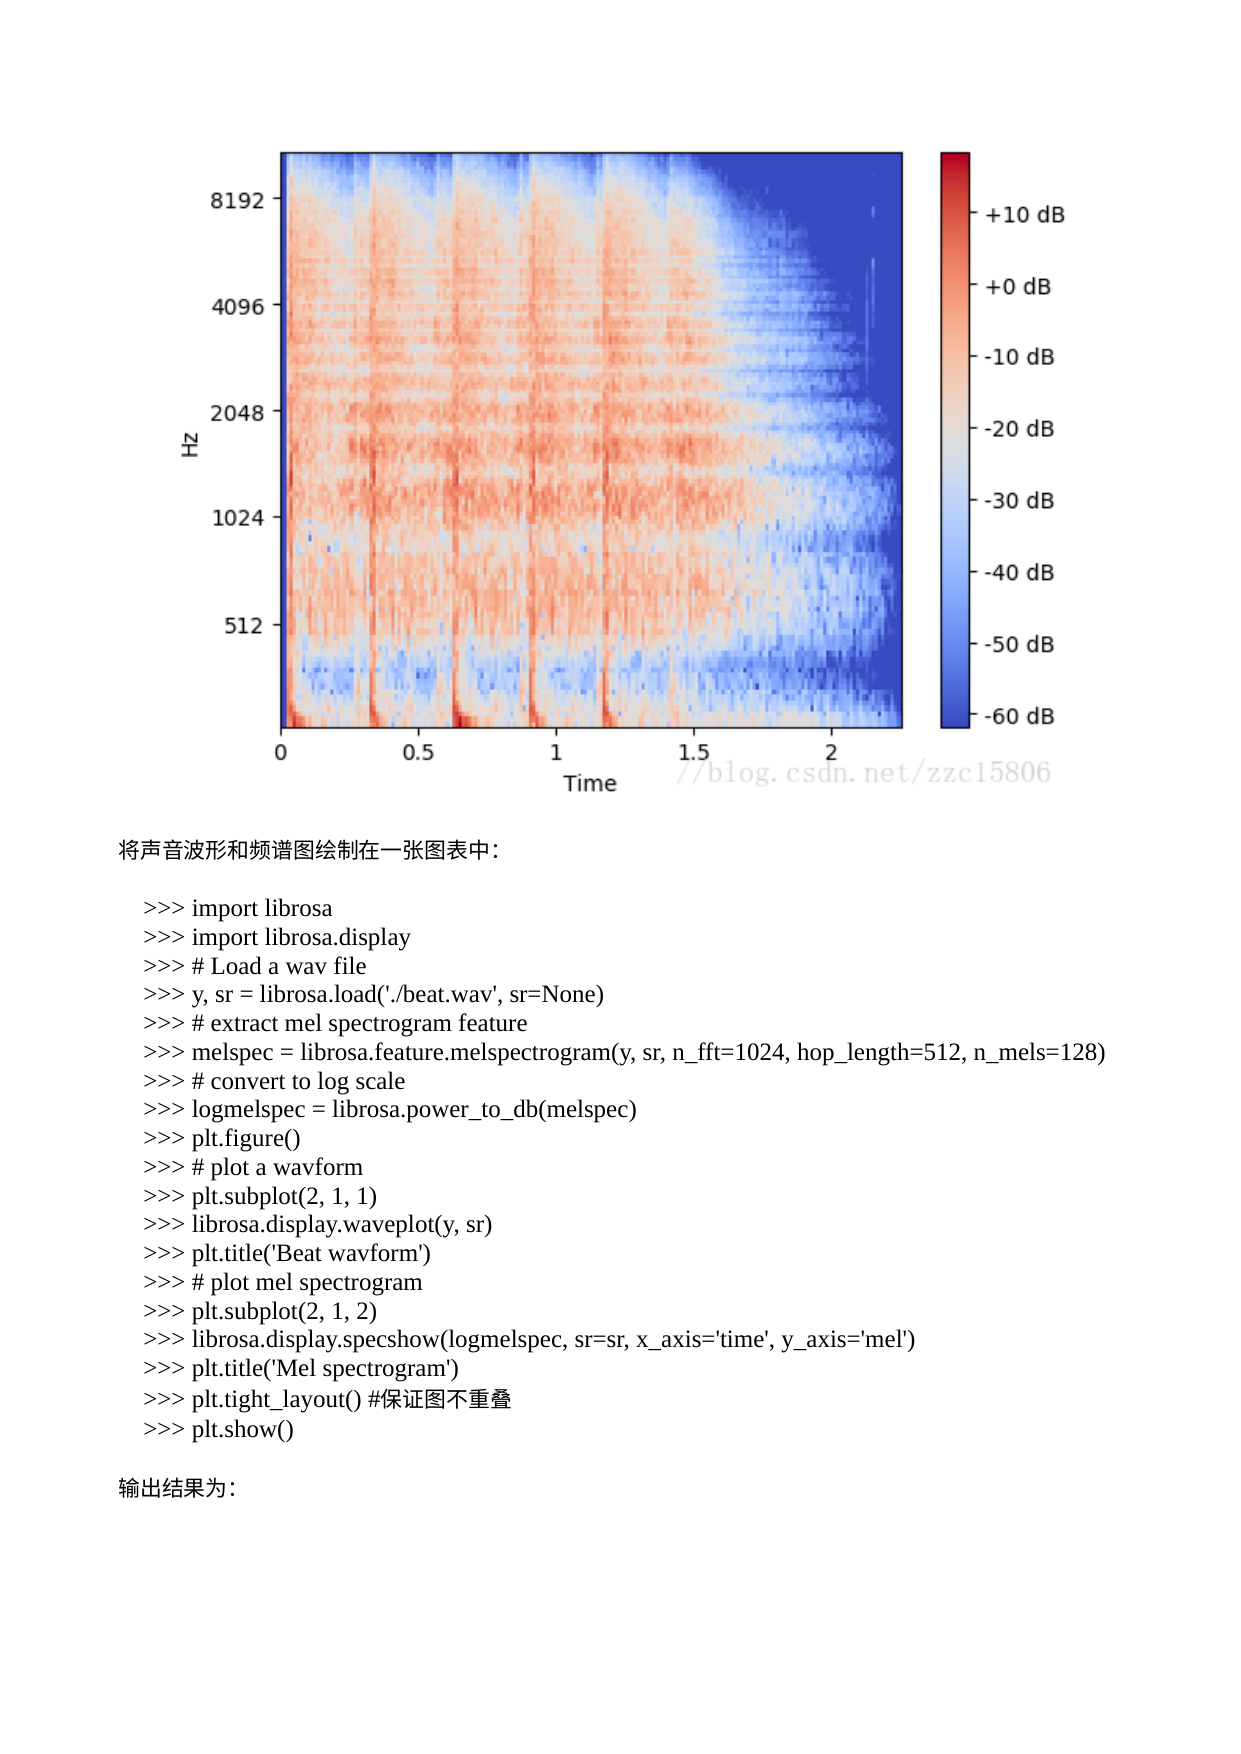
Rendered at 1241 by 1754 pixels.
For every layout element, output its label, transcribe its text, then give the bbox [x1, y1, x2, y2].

text >>> # plot mel spectrogram [118, 1267, 1122, 1296]
text >>> melspec = librosa.feature.melspectrogram(y, sr, n_fft=1024, hop_length=512, n_mels=128) [118, 1037, 1122, 1066]
text >>> logmelspec = librosa.power_to_db(melspec) [118, 1094, 1122, 1123]
text >>> plt.tight_layout() #保证图不重叠 [118, 1382, 1122, 1414]
text >>> import librosa [118, 893, 1122, 922]
text >>> plt.subplot(2, 1, 2) [118, 1296, 1122, 1324]
text >>> librosa.display.specshow(logmelspec, sr=sr, x_axis='time', y_axis='mel') [118, 1324, 1122, 1353]
text >>> y, sr = librosa.load('./beat.wav', sr=None) [118, 979, 1122, 1008]
text >>> # extract mel spectrogram feature [118, 1008, 1122, 1037]
text >>> # Load a wav file [118, 951, 1122, 979]
text >>> # convert to log scale [118, 1066, 1122, 1094]
picture [171, 118, 1069, 804]
text >>> plt.figure() [118, 1123, 1122, 1152]
text >>> plt.title('Beat wavform') [118, 1238, 1122, 1267]
text >>> plt.title('Mel spectrogram') [118, 1353, 1122, 1382]
text 将声音波形和频谱图绘制在一张图表中： [118, 833, 1122, 864]
text >>> # plot a wavform [118, 1152, 1122, 1181]
text >>> import librosa.display [118, 922, 1122, 951]
text >>> librosa.display.waveplot(y, sr) [118, 1209, 1122, 1238]
text 输出结果为： [118, 1471, 1122, 1503]
text >>> plt.subplot(2, 1, 1) [118, 1181, 1122, 1209]
text >>> plt.show() [118, 1414, 1122, 1442]
